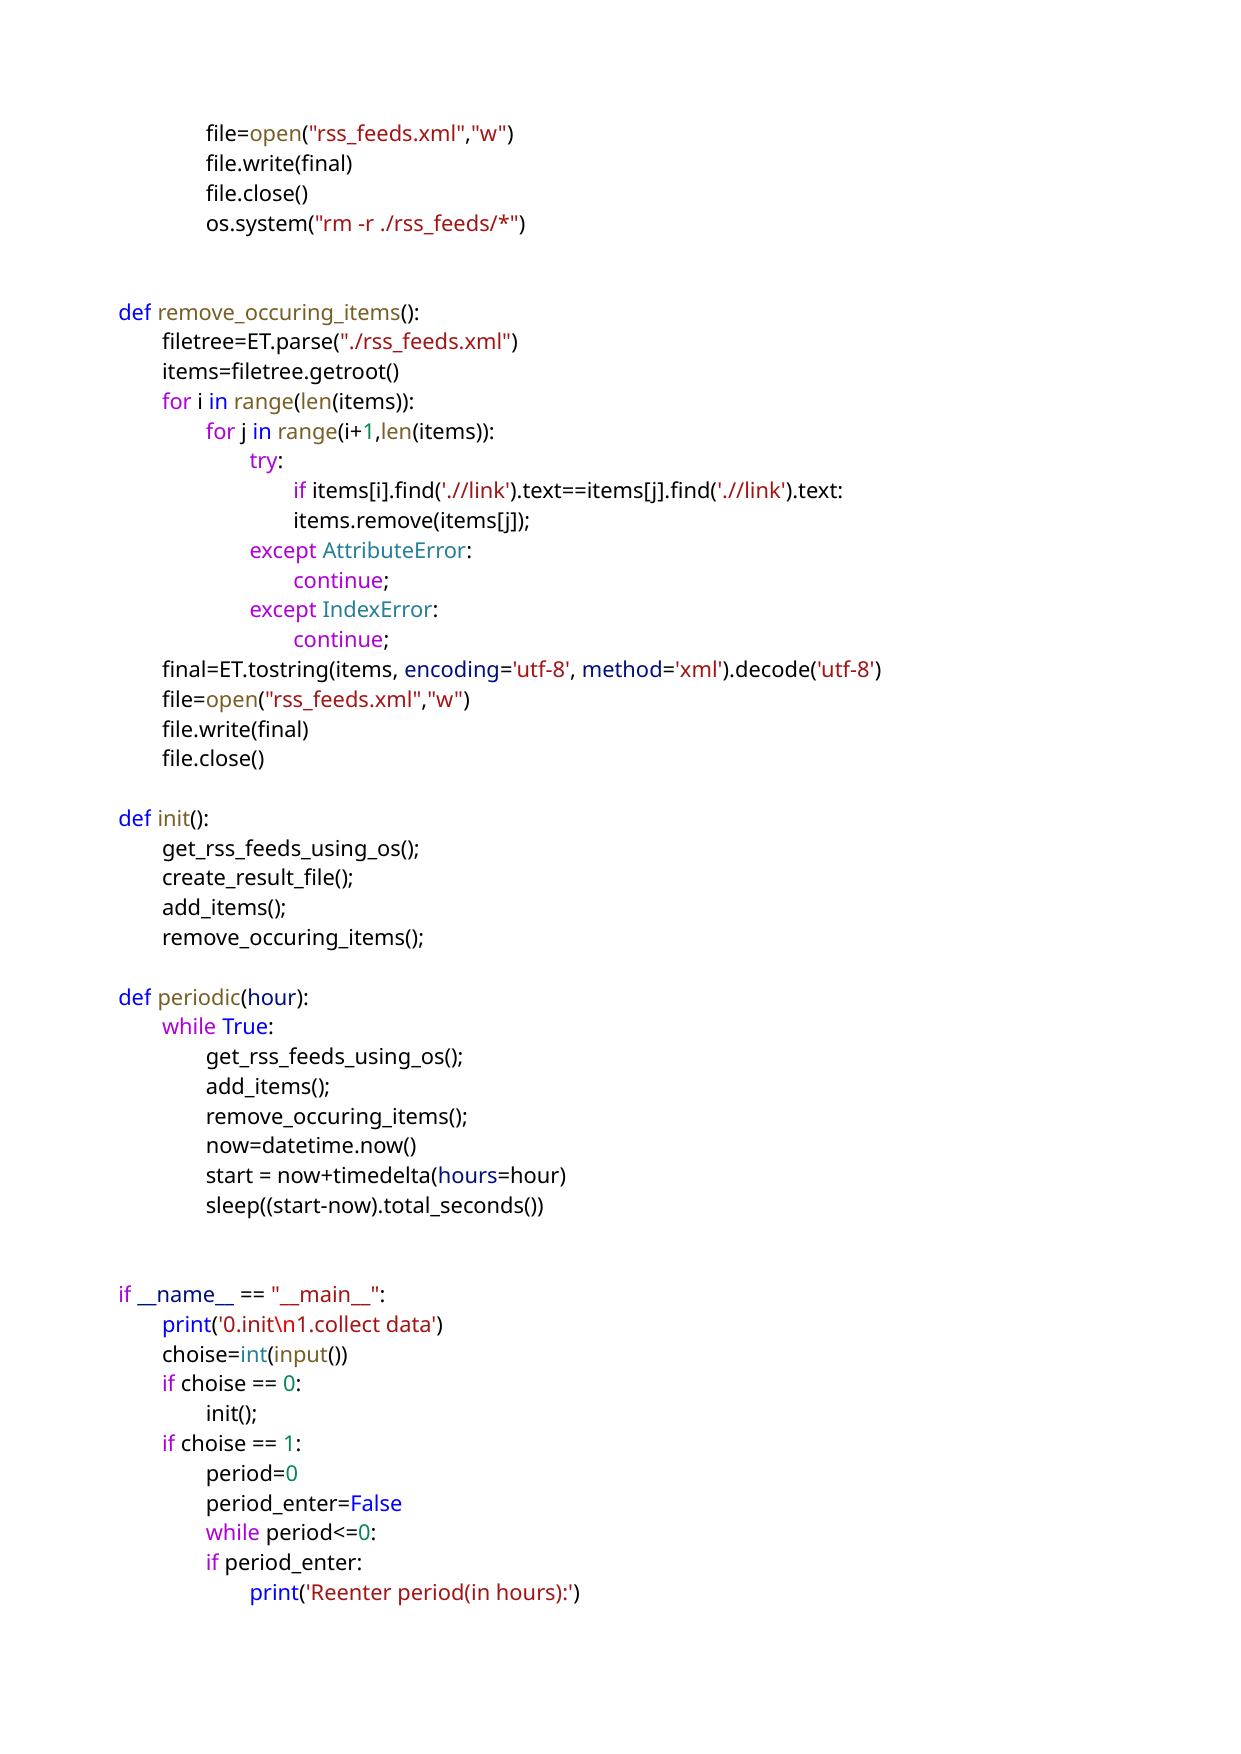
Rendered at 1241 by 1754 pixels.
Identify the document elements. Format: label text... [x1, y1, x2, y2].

text if period_enter: [118, 1547, 1122, 1577]
text for i in range(len(items)): [118, 386, 1122, 416]
text init(); [118, 1398, 1122, 1428]
text remove_occuring_items(); [118, 922, 1122, 952]
text file.close() [118, 178, 1122, 207]
text while period<=0: [118, 1517, 1122, 1547]
text get_rss_feeds_using_os(); [118, 833, 1122, 862]
text file=open("rss_feeds.xml","w") [118, 684, 1122, 713]
text period=0 [118, 1458, 1122, 1487]
text file.write(final) [118, 148, 1122, 178]
text choise=int(input()) [118, 1338, 1122, 1368]
text def periodic(hour): [118, 981, 1122, 1011]
text create_result_file(); [118, 862, 1122, 892]
text if items[i].find('.//link').text==items[j].find('.//link').text: [118, 475, 1122, 505]
text period_enter=False [118, 1487, 1122, 1517]
text def remove_occuring_items(): [118, 296, 1122, 326]
text if choise == 0: [118, 1368, 1122, 1398]
text add_items(); [118, 892, 1122, 922]
text for j in range(i+1,len(items)): [118, 416, 1122, 445]
text items=filetree.getroot() [118, 356, 1122, 386]
text file.close() [118, 743, 1122, 773]
text def init(): [118, 803, 1122, 833]
text final=ET.tostring(items, encoding='utf-8', method='xml').decode('utf-8') [118, 654, 1122, 684]
text start = now+timedelta(hours=hour) [118, 1160, 1122, 1190]
text if choise == 1: [118, 1428, 1122, 1458]
text continue; [118, 624, 1122, 654]
text print('Reenter period(in hours):') [118, 1577, 1122, 1607]
text now=datetime.now() [118, 1130, 1122, 1160]
text file.write(final) [118, 713, 1122, 743]
text if __name__ == "__main__": [118, 1279, 1122, 1309]
text except AttributeError: [118, 535, 1122, 564]
text filetree=ET.parse("./rss_feeds.xml") [118, 326, 1122, 356]
text print('0.init\n1.collect data') [118, 1309, 1122, 1338]
text file=open("rss_feeds.xml","w") [118, 118, 1122, 148]
text try: [118, 445, 1122, 475]
text get_rss_feeds_using_os(); [118, 1041, 1122, 1071]
text sleep((start-now).total_seconds()) [118, 1190, 1122, 1220]
text continue; [118, 564, 1122, 594]
text items.remove(items[j]); [118, 505, 1122, 535]
text while True: [118, 1011, 1122, 1041]
text except IndexError: [118, 594, 1122, 624]
text remove_occuring_items(); [118, 1101, 1122, 1130]
text os.system("rm -r ./rss_feeds/*") [118, 207, 1122, 237]
text add_items(); [118, 1071, 1122, 1101]
